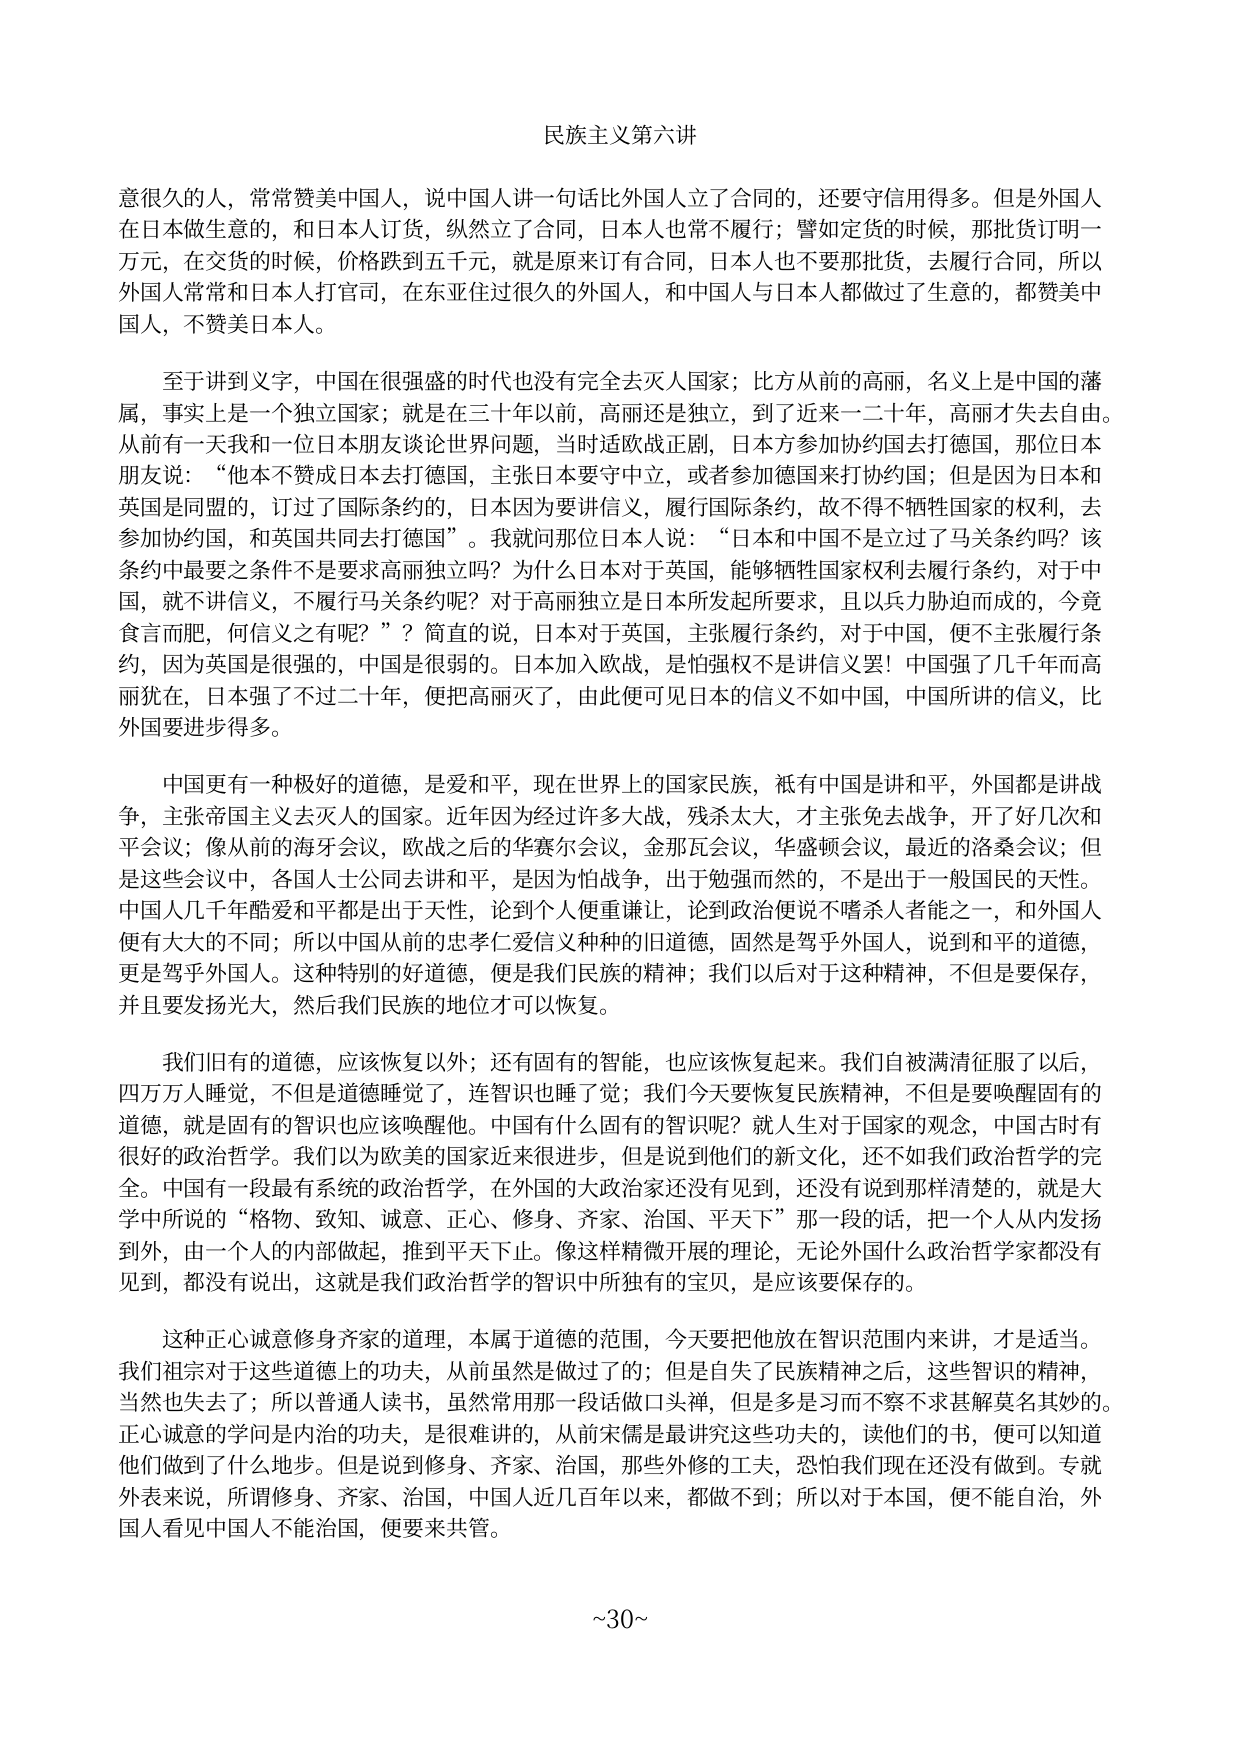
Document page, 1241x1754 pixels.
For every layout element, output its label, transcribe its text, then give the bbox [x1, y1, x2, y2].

text 意很久的人，常常赞美中国人，说中国人讲一句话比外国人立了合同的，还要守信用得多。但是外国人在日本做生意的，和日本人订货，纵然立了合同，日本人也常不履行；譬如定货的时候，那批货订明一万元，在交货的时候，价格跌到五千元，就是原来订有合同，日本人也不要那批货，去履行合同，所以外国人常常和日本人打官司，在东亚住过很久的外国人，和中国人与日本人都做过了生意的，都赞美中国人，不赞美日本人。 [118, 181, 1122, 338]
text 这种正心诚意修身齐家的道理，本属于道德的范围，今天要把他放在智识范围内来讲，才是适当。我们祖宗对于这些道德上的功夫，从前虽然是做过了的；但是自失了民族精神之后，这些智识的精神，当然也失去了；所以普通人读书，虽然常用那一段话做口头禅，但是多是习而不察不求甚解莫名其妙的。正心诚意的学问是内治的功夫，是很难讲的，从前宋儒是最讲究这些功夫的，读他们的书，便可以知道他们做到了什么地步。但是说到修身、齐家、治国，那些外修的工夫，恐怕我们现在还没有做到。专就外表来说，所谓修身、齐家、治国，中国人近几百年以来，都做不到；所以对于本国，便不能自治，外国人看见中国人不能治国，便要来共管。 [118, 1323, 1122, 1543]
text 我们旧有的道德，应该恢复以外；还有固有的智能，也应该恢复起来。我们自被满清征服了以后，四万万人睡觉，不但是道德睡觉了，连智识也睡了觉；我们今天要恢复民族精神，不但是要唤醒固有的道德，就是固有的智识也应该唤醒他。中国有什么固有的智识呢？就人生对于国家的观念，中国古时有很好的政治哲学。我们以为欧美的国家近来很进步，但是说到他们的新文化，还不如我们政治哲学的完全。中国有一段最有系统的政治哲学，在外国的大政治家还没有见到，还没有说到那样清楚的，就是大学中所说的“格物、致知、诚意、正心、修身、齐家、治国、平天下”那一段的话，把一个人从内发扬到外，由一个人的内部做起，推到平天下止。像这样精微开展的理论，无论外国什么政治哲学家都没有见到，都没有说出，这就是我们政治哲学的智识中所独有的宝贝，是应该要保存的。 [118, 1045, 1122, 1297]
text 至于讲到义字，中国在很强盛的时代也没有完全去灭人国家；比方从前的高丽，名义上是中国的藩属，事实上是一个独立国家；就是在三十年以前，高丽还是独立，到了近来一二十年，高丽才失去自由。从前有一天我和一位日本朋友谈论世界问题，当时适欧战正剧，日本方参加协约国去打德国，那位日本朋友说：“他本不赞成日本去打德国，主张日本要守中立，或者参加德国来打协约国；但是因为日本和英国是同盟的，订过了国际条约的，日本因为要讲信义，履行国际条约，故不得不牺牲国家的权利，去参加协约国，和英国共同去打德国”。我就问那位日本人说：“日本和中国不是立过了马关条约吗？该条约中最要之条件不是要求高丽独立吗？为什么日本对于英国，能够牺牲国家权利去履行条约，对于中国，就不讲信义，不履行马关条约呢？对于高丽独立是日本所发起所要求，且以兵力胁迫而成的，今竟食言而肥，何信义之有呢？”？简直的说，日本对于英国，主张履行条约，对于中国，便不主张履行条约，因为英国是很强的，中国是很弱的。日本加入欧战，是怕强权不是讲信义罢！中国强了几千年而高丽犹在，日本强了不过二十年，便把高丽灭了，由此便可见日本的信义不如中国，中国所讲的信义，比外国要进步得多。 [118, 364, 1122, 742]
text 中国更有一种极好的道德，是爱和平，现在世界上的国家民族，袛有中国是讲和平，外国都是讲战争，主张帝国主义去灭人的国家。近年因为经过许多大战，残杀太大，才主张免去战争，开了好几次和平会议；像从前的海牙会议，欧战之后的华赛尔会议，金那瓦会议，华盛顿会议，最近的洛桑会议；但是这些会议中，各国人士公同去讲和平，是因为怕战争，出于勉强而然的，不是出于一般国民的天性。中国人几千年酷爱和平都是出于天性，论到个人便重谦让，论到政治便说不嗜杀人者能之一，和外国人便有大大的不同；所以中国从前的忠孝仁爱信义种种的旧道德，固然是驾乎外国人，说到和平的道德，更是驾乎外国人。这种特别的好道德，便是我们民族的精神；我们以后对于这种精神，不但是要保存，并且要发扬光大，然后我们民族的地位才可以恢复。 [118, 768, 1122, 1019]
